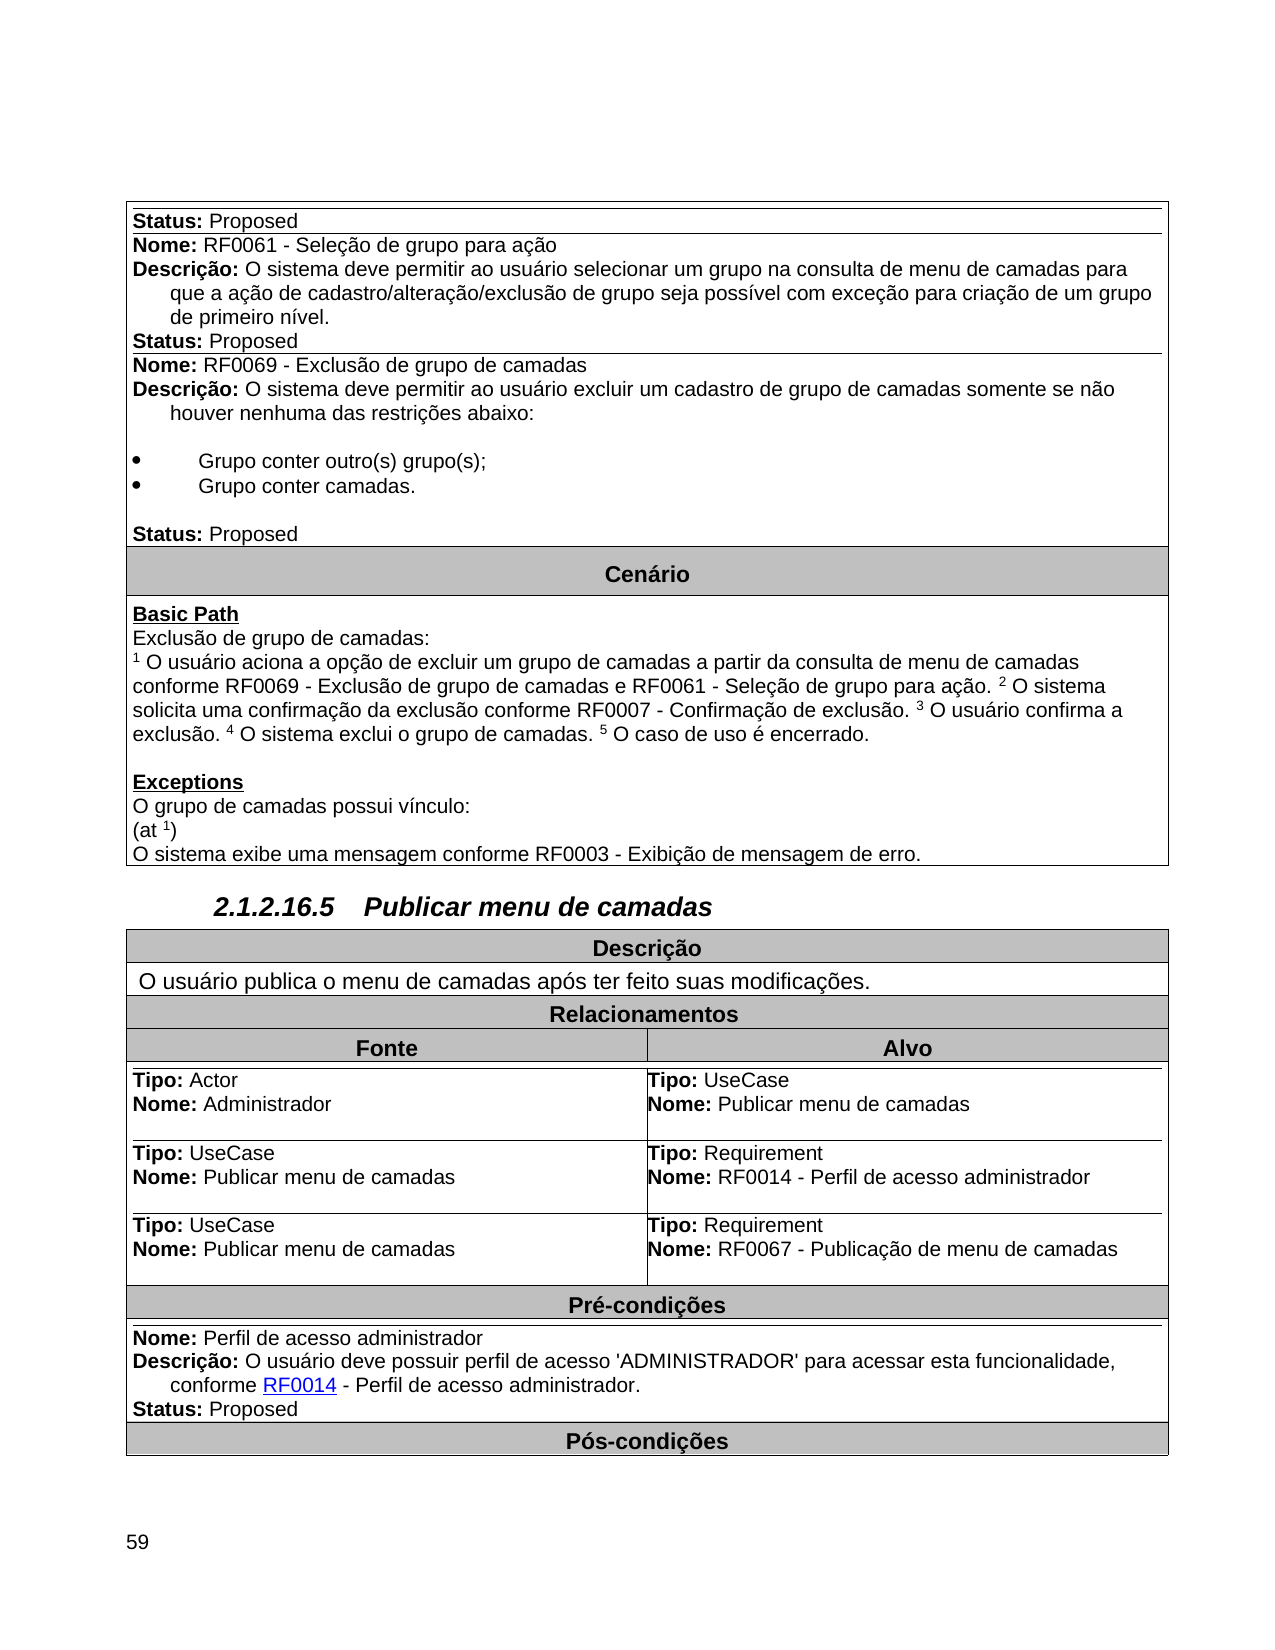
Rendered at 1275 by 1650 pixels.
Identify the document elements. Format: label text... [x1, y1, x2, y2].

table_cell [127, 1319, 1168, 1421]
table_cell Tipo: UseCase Nome: Publicar menu de camadas [133, 1141, 647, 1212]
table_cell O usuário publica o menu de camadas após ter feito suas modificações. [127, 963, 1168, 995]
table_cell Tipo: Requirement Nome: RF0067 - Publicação de menu de camadas [648, 1214, 1162, 1285]
table_header Tipo: Actor Nome: Administrador [133, 1069, 647, 1140]
table_header Descrição [127, 930, 1168, 962]
table_cell Pós-condições [127, 1423, 1168, 1454]
table_cell Basic Path Exclusão de grupo de camadas: 1 O usuário aciona a opção de excluir um grupo de camadas a partir da consulta de menu de camadas conforme RF0069 - Exclusão de grupo de camadas e RF0061 - Seleção de grupo para ação. 2 O sistema solicita uma confirmação da exclusão conforme RF0007 - Confirmação de exclusão. 3 O usuário confirma a exclusão. 4 O sistema exclui o grupo de camadas. 5 O caso de uso é encerrado. Exceptions O grupo de camadas possui vínculo: (at 1) O sistema exibe uma mensagem conforme RF0003 - Exibição de mensagem de erro. [127, 596, 1168, 865]
table_cell Status: Proposed [133, 209, 1162, 232]
table_header Nome: Perfil de acesso administrador Descrição: O usuário deve possuir perfil de acesso 'ADMINISTRADOR' para acessar esta funcionalidade, conforme RF0014 - Perfil de acesso administrador. Status: Proposed [133, 1326, 1162, 1421]
table_cell Nome: RF0061 - Seleção de grupo para ação Descrição: O sistema deve permitir ao usuário selecionar um grupo na consulta de menu de camadas para que a ação de cadastro/alteração/exclusão de grupo seja possível com exceção para criação de um grupo de primeiro nível. Status: Proposed [133, 234, 1162, 353]
table_cell Tipo: UseCase Nome: Publicar menu de camadas [133, 1214, 647, 1285]
table_cell Cenário [127, 547, 1168, 595]
table_cell Tipo: Requirement Nome: RF0014 - Perfil de acesso administrador [648, 1141, 1162, 1212]
table_cell [127, 202, 1168, 546]
table_cell Relacionamentos [127, 996, 1168, 1028]
list Publicar menu de camadas [214, 891, 1155, 922]
table_cell Nome: RF0069 - Exclusão de grupo de camadas Descrição: O sistema deve permitir ao usuário excluir um cadastro de grupo de camadas somente se não houver nenhuma das restrições abaixo: Grupo conter outro(s) grupo(s); Grupo conter camadas. Status: Proposed [133, 354, 1162, 546]
table_cell [127, 1062, 1168, 1285]
table_cell Pré-condições [127, 1286, 1168, 1318]
table_cell Fonte [127, 1029, 647, 1061]
table_cell Alvo [648, 1029, 1168, 1061]
table_header Tipo: UseCase Nome: Publicar menu de camadas [648, 1069, 1162, 1140]
